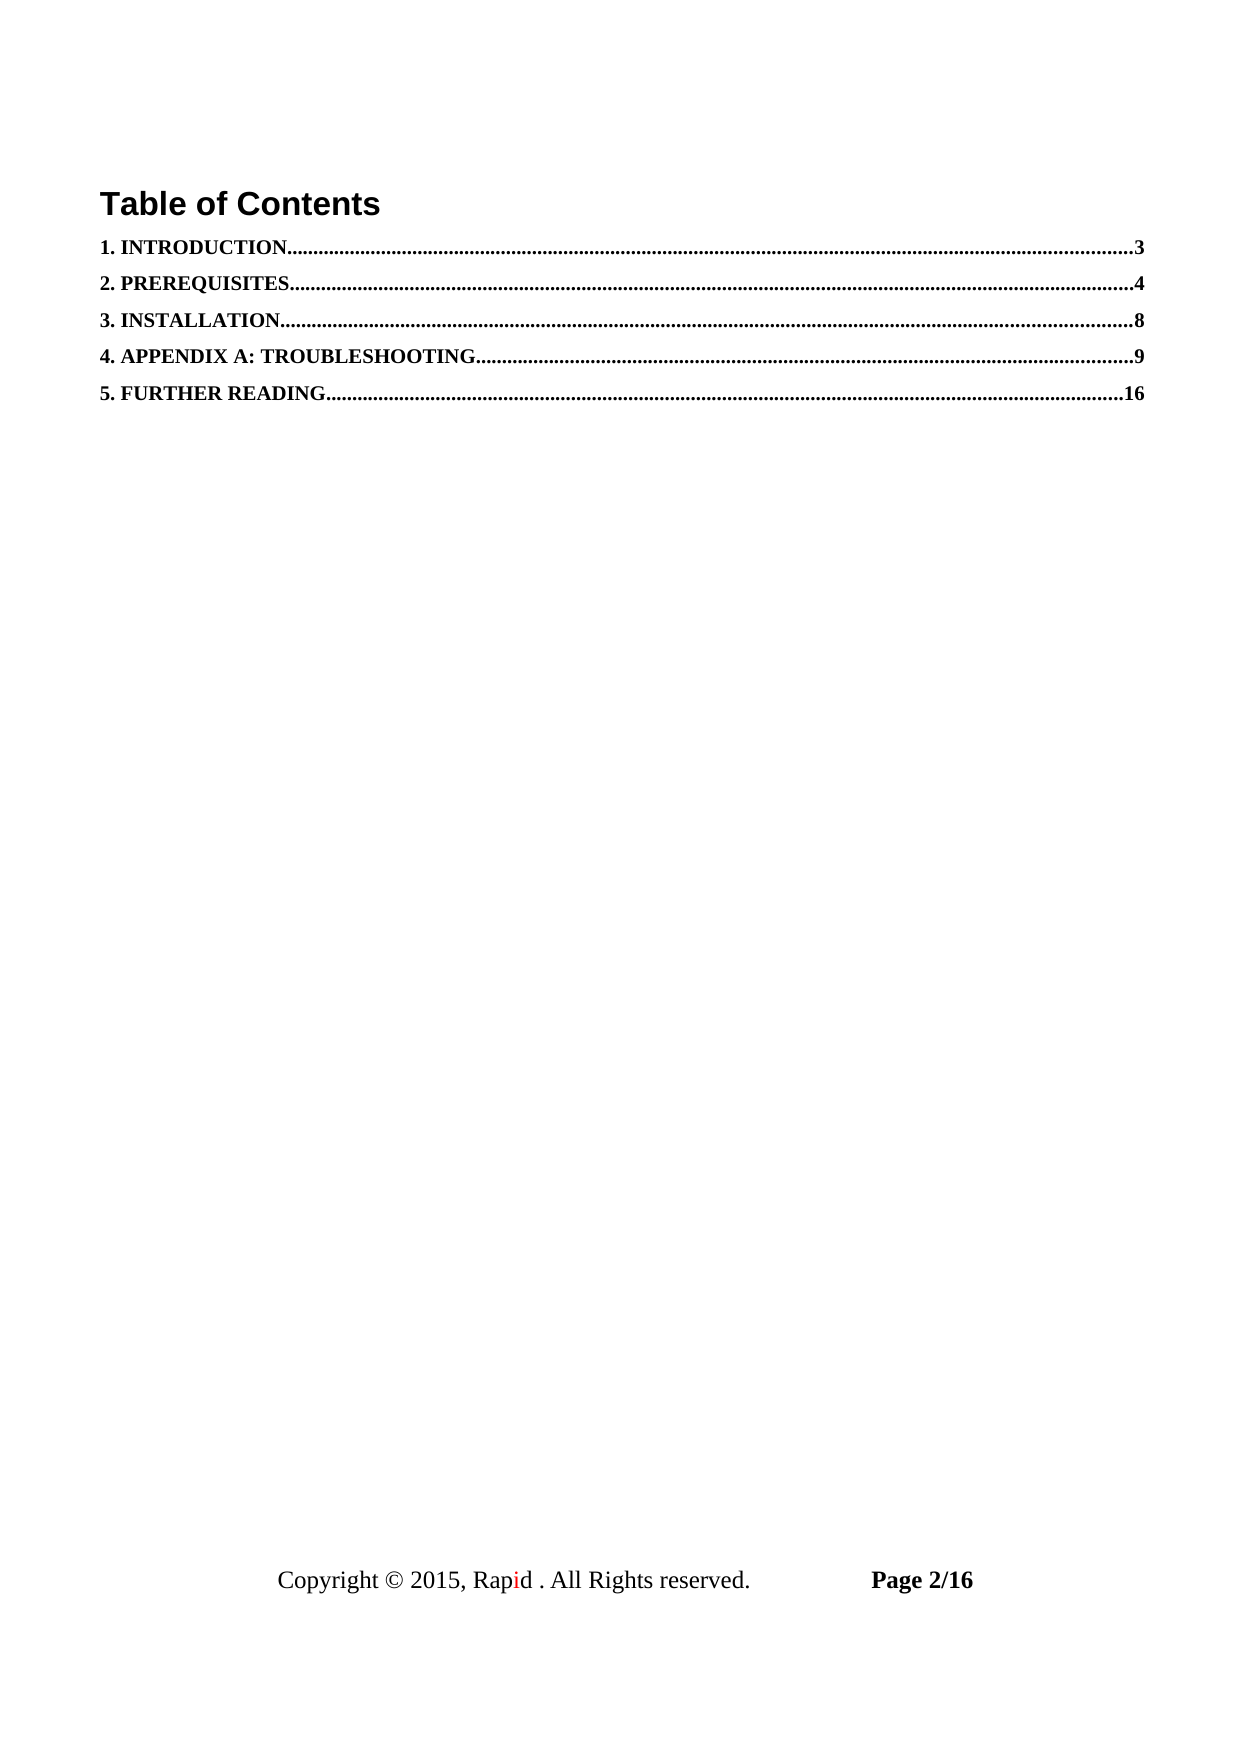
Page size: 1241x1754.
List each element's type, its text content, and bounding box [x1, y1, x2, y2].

subtitle Table of Contents [99, 184, 1144, 222]
text 4. Appendix A: Troubleshooting 9 [99, 344, 1144, 368]
text 1. Introduction 3 [99, 235, 1144, 259]
text 2. Prerequisites 4 [99, 271, 1144, 295]
text 3. Installation 8 [99, 308, 1144, 332]
text 5. Further Reading 16 [99, 381, 1144, 405]
